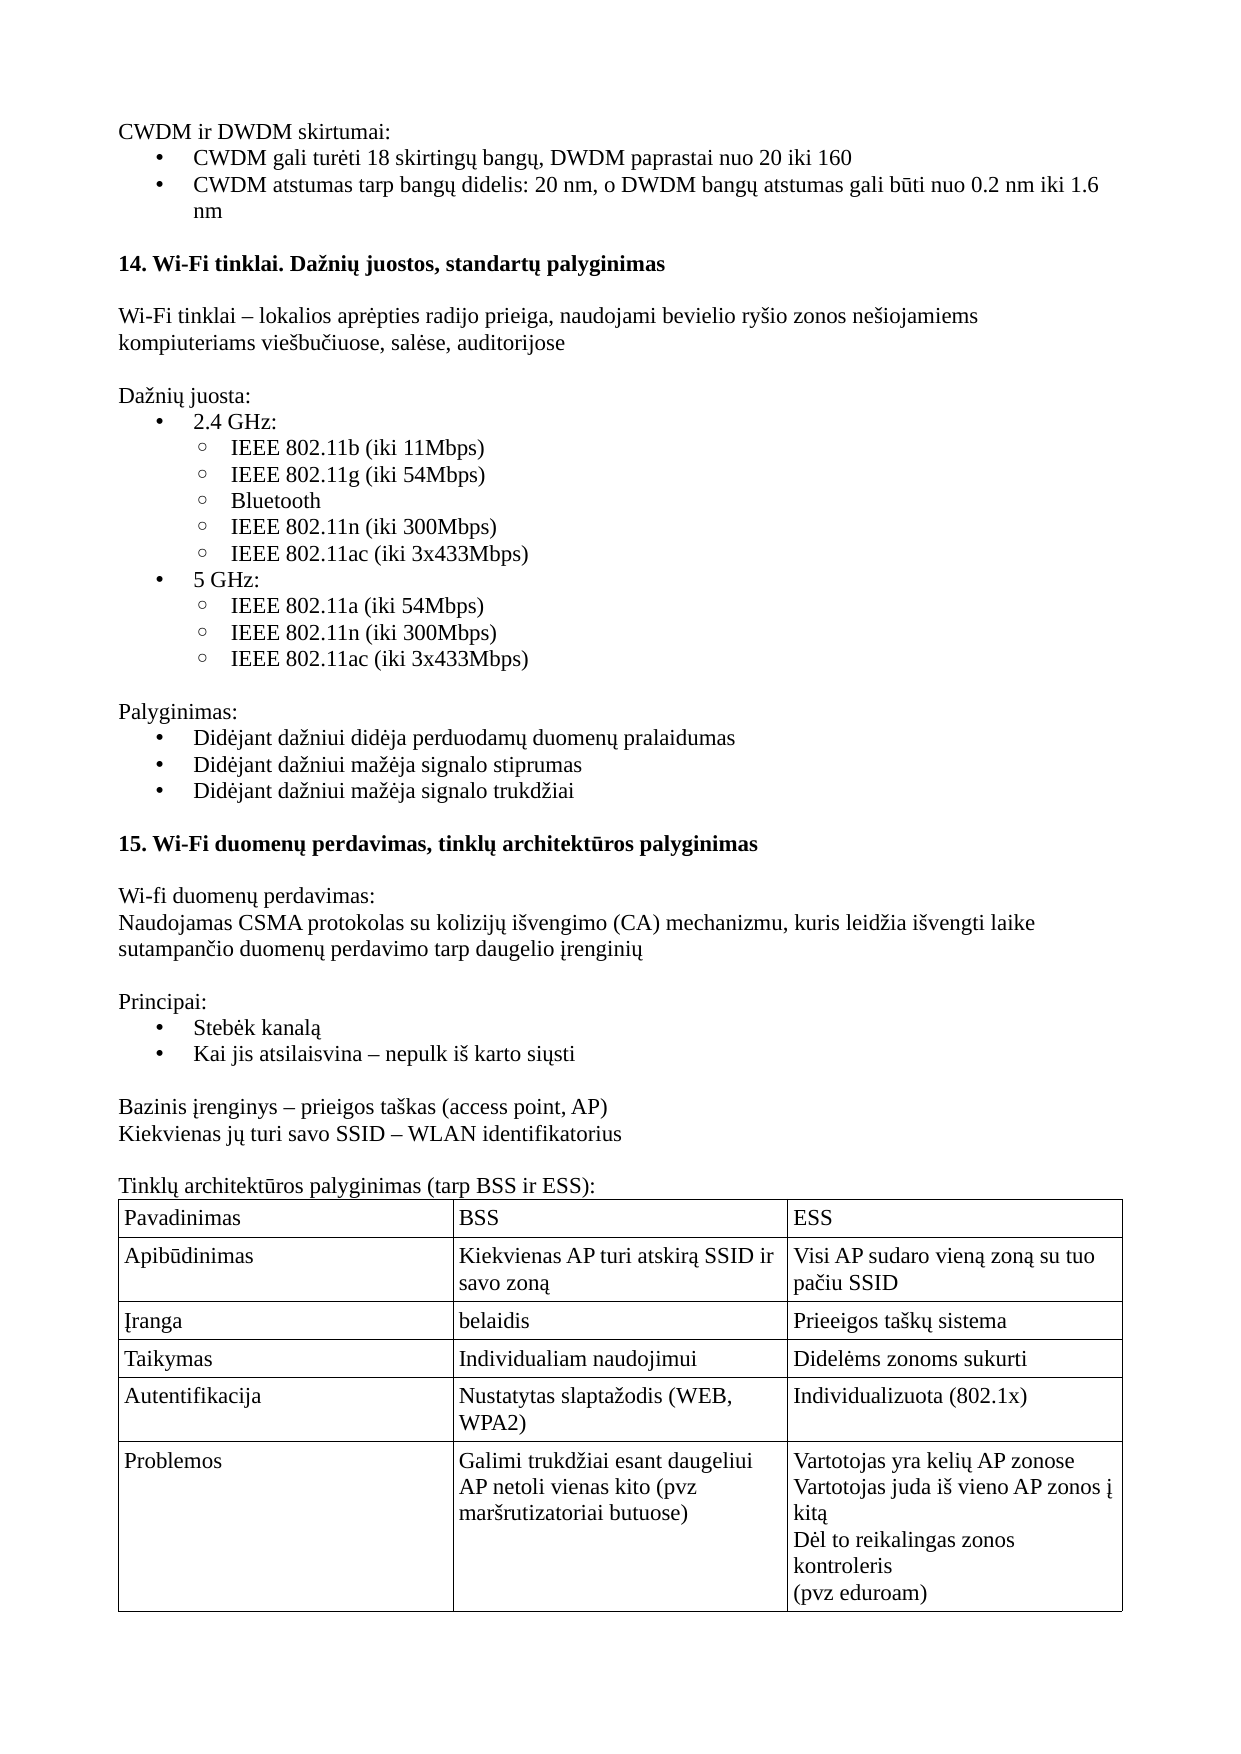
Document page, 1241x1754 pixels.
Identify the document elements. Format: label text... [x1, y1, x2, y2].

table_cell Įranga [119, 1302, 453, 1339]
list IEEE 802.11ac (iki 3x433Mbps) [193, 645, 1122, 672]
table_cell Kiekvienas AP turi atskirą SSID ir savo zoną [454, 1238, 787, 1301]
list CWDM atstumas tarp bangų didelis: 20 nm, o DWDM bangų atstumas gali būti nuo 0.2 nm iki 1.6 nm [156, 171, 1122, 223]
text CWDM ir DWDM skirtumai: [118, 118, 1122, 144]
list 2.4 GHz: [156, 408, 1122, 434]
list IEEE 802.11n (iki 300Mbps) [193, 513, 1122, 540]
list Didėjant dažniui didėja perduodamų duomenų pralaidumas [156, 724, 1122, 751]
text Principai: [118, 988, 1122, 1014]
table_header ESS [788, 1200, 1122, 1237]
list 5 GHz: [156, 566, 1122, 592]
text 15. Wi-Fi duomenų perdavimas, tinklų architektūros palyginimas [118, 830, 1122, 856]
text Wi-fi duomenų perdavimas: [118, 882, 1122, 909]
table_cell Individualizuota (802.1x) [788, 1378, 1122, 1441]
table_cell Nustatytas slaptažodis (WEB, WPA2) [454, 1378, 787, 1441]
text 14. Wi-Fi tinklai. Dažnių juostos, standartų palyginimas [118, 250, 1122, 276]
list CWDM gali turėti 18 skirtingų bangų, DWDM paprastai nuo 20 iki 160 [156, 144, 1122, 171]
text Palyginimas: [118, 698, 1122, 724]
list Stebėk kanalą [156, 1014, 1122, 1041]
text Tinklų architektūros palyginimas (tarp BSS ir ESS): [118, 1172, 1122, 1199]
table_cell Apibūdinimas [119, 1238, 453, 1301]
list IEEE 802.11n (iki 300Mbps) [193, 619, 1122, 645]
table_cell Autentifikacija [119, 1378, 453, 1441]
table_cell Galimi trukdžiai esant daugeliui AP netoli vienas kito (pvz maršrutizatoriai butuose) [454, 1442, 787, 1611]
text Bazinis įrenginys – prieigos taškas (access point, AP) [118, 1093, 1122, 1119]
list Bluetooth [193, 487, 1122, 513]
table_cell Visi AP sudaro vieną zoną su tuo pačiu SSID [788, 1238, 1122, 1301]
table_header BSS [454, 1200, 787, 1237]
list Didėjant dažniui mažėja signalo stiprumas [156, 751, 1122, 777]
list IEEE 802.11ac (iki 3x433Mbps) [193, 540, 1122, 566]
list Kai jis atsilaisvina – nepulk iš karto siųsti [156, 1041, 1122, 1067]
text Dažnių juosta: [118, 382, 1122, 408]
list IEEE 802.11b (iki 11Mbps) [193, 434, 1122, 461]
table_cell Vartotojas yra kelių AP zonose Vartotojas juda iš vieno AP zonos į kitą Dėl to reikalingas zonos kontroleris (pvz eduroam) [788, 1442, 1122, 1611]
table_cell Problemos [119, 1442, 453, 1611]
table_cell Didelėms zonoms sukurti [788, 1340, 1122, 1377]
text Wi-Fi tinklai – lokalios aprėpties radijo prieiga, naudojami bevielio ryšio zonos nešiojamiems kompiuteriams viešbučiuose, salėse, auditorijose [118, 303, 1122, 355]
list IEEE 802.11g (iki 54Mbps) [193, 461, 1122, 487]
table_cell Taikymas [119, 1340, 453, 1377]
text Kiekvienas jų turi savo SSID – WLAN identifikatorius [118, 1119, 1122, 1146]
table_header Pavadinimas [119, 1200, 453, 1237]
list IEEE 802.11a (iki 54Mbps) [193, 592, 1122, 619]
table_cell Individualiam naudojimui [454, 1340, 787, 1377]
text Naudojamas CSMA protokolas su kolizijų išvengimo (CA) mechanizmu, kuris leidžia išvengti laike sutampančio duomenų perdavimo tarp daugelio įrenginių [118, 909, 1122, 961]
list Didėjant dažniui mažėja signalo trukdžiai [156, 777, 1122, 803]
table_cell Prieeigos taškų sistema [788, 1302, 1122, 1339]
table_cell belaidis [454, 1302, 787, 1339]
